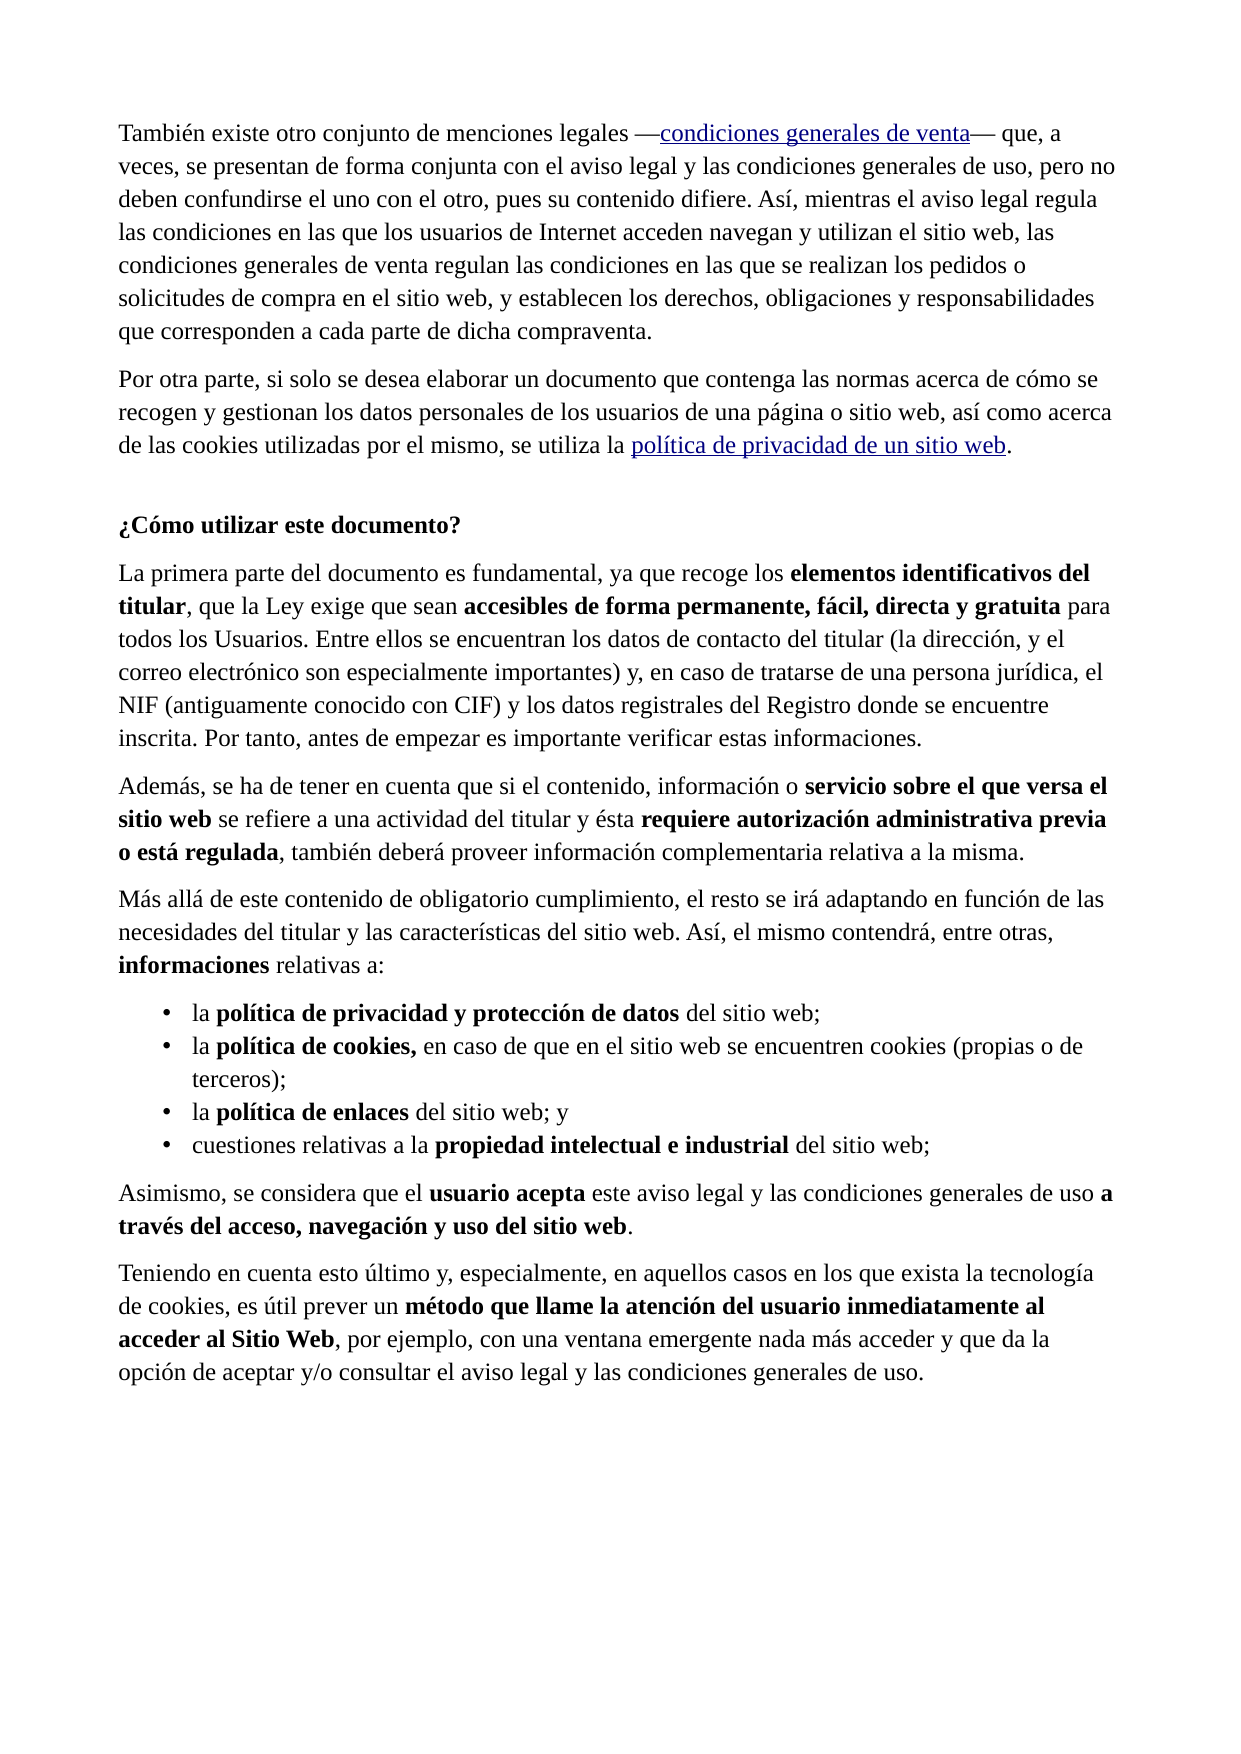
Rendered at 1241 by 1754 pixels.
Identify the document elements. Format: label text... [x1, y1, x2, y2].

text La primera parte del documento es fundamental, ya que recoge los elementos identificativos del titular, que la Ley exige que sean accesibles de forma permanente, fácil, directa y gratuita para todos los Usuarios. Entre ellos se encuentran los datos de contacto del titular (la dirección, y el correo electrónico son especialmente importantes) y, en caso de tratarse de una persona jurídica, el NIF (antiguamente conocido con CIF) y los datos registrales del Registro donde se encuentre inscrita. Por tanto, antes de empezar es importante verificar estas informaciones. [118, 558, 1122, 752]
text Por otra parte, si solo se desea elaborar un documento que contenga las normas acerca de cómo se recogen y gestionan los datos personales de los usuarios de una página o sitio web, así como acerca de las cookies utilizadas por el mismo, se utiliza la política de privacidad de un sitio web. [118, 364, 1122, 459]
text ¿Cómo utilizar este documento? [118, 477, 1122, 539]
list cuestiones relativas a la propiedad intelectual e industrial del sitio web; [162, 1130, 1122, 1159]
list la política de enlaces del sitio web; y [162, 1097, 1122, 1126]
text Más allá de este contenido de obligatorio cumplimiento, el resto se irá adaptando en función de las necesidades del titular y las características del sitio web. Así, el mismo contendrá, entre otras, informaciones relativas a: [118, 884, 1122, 979]
text Teniendo en cuenta esto último y, especialmente, en aquellos casos en los que exista la tecnología de cookies, es útil prever un método que llame la atención del usuario inmediatamente al acceder al Sitio Web, por ejemplo, con una ventana emergente nada más acceder y que da la opción de aceptar y/o consultar el aviso legal y las condiciones generales de uso. [118, 1258, 1122, 1386]
list la política de cookies, en caso de que en el sitio web se encuentren cookies (propias o de terceros); [162, 1031, 1122, 1093]
text Además, se ha de tener en cuenta que si el contenido, información o servicio sobre el que versa el sitio web se refiere a una actividad del titular y ésta requiere autorización administrativa previa o está regulada, también deberá proveer información complementaria relativa a la misma. [118, 771, 1122, 866]
list la política de privacidad y protección de datos del sitio web; [162, 998, 1122, 1027]
text Asimismo, se considera que el usuario acepta este aviso legal y las condiciones generales de uso a través del acceso, navegación y uso del sitio web. [118, 1178, 1122, 1239]
text También existe otro conjunto de menciones legales —condiciones generales de venta— que, a veces, se presentan de forma conjunta con el aviso legal y las condiciones generales de uso, pero no deben confundirse el uno con el otro, pues su contenido difiere. Así, mientras el aviso legal regula las condiciones en las que los usuarios de Internet acceden navegan y utilizan el sitio web, las condiciones generales de venta regulan las condiciones en las que se realizan los pedidos o solicitudes de compra en el sitio web, y establecen los derechos, obligaciones y responsabilidades que corresponden a cada parte de dicha compraventa. [118, 118, 1122, 345]
